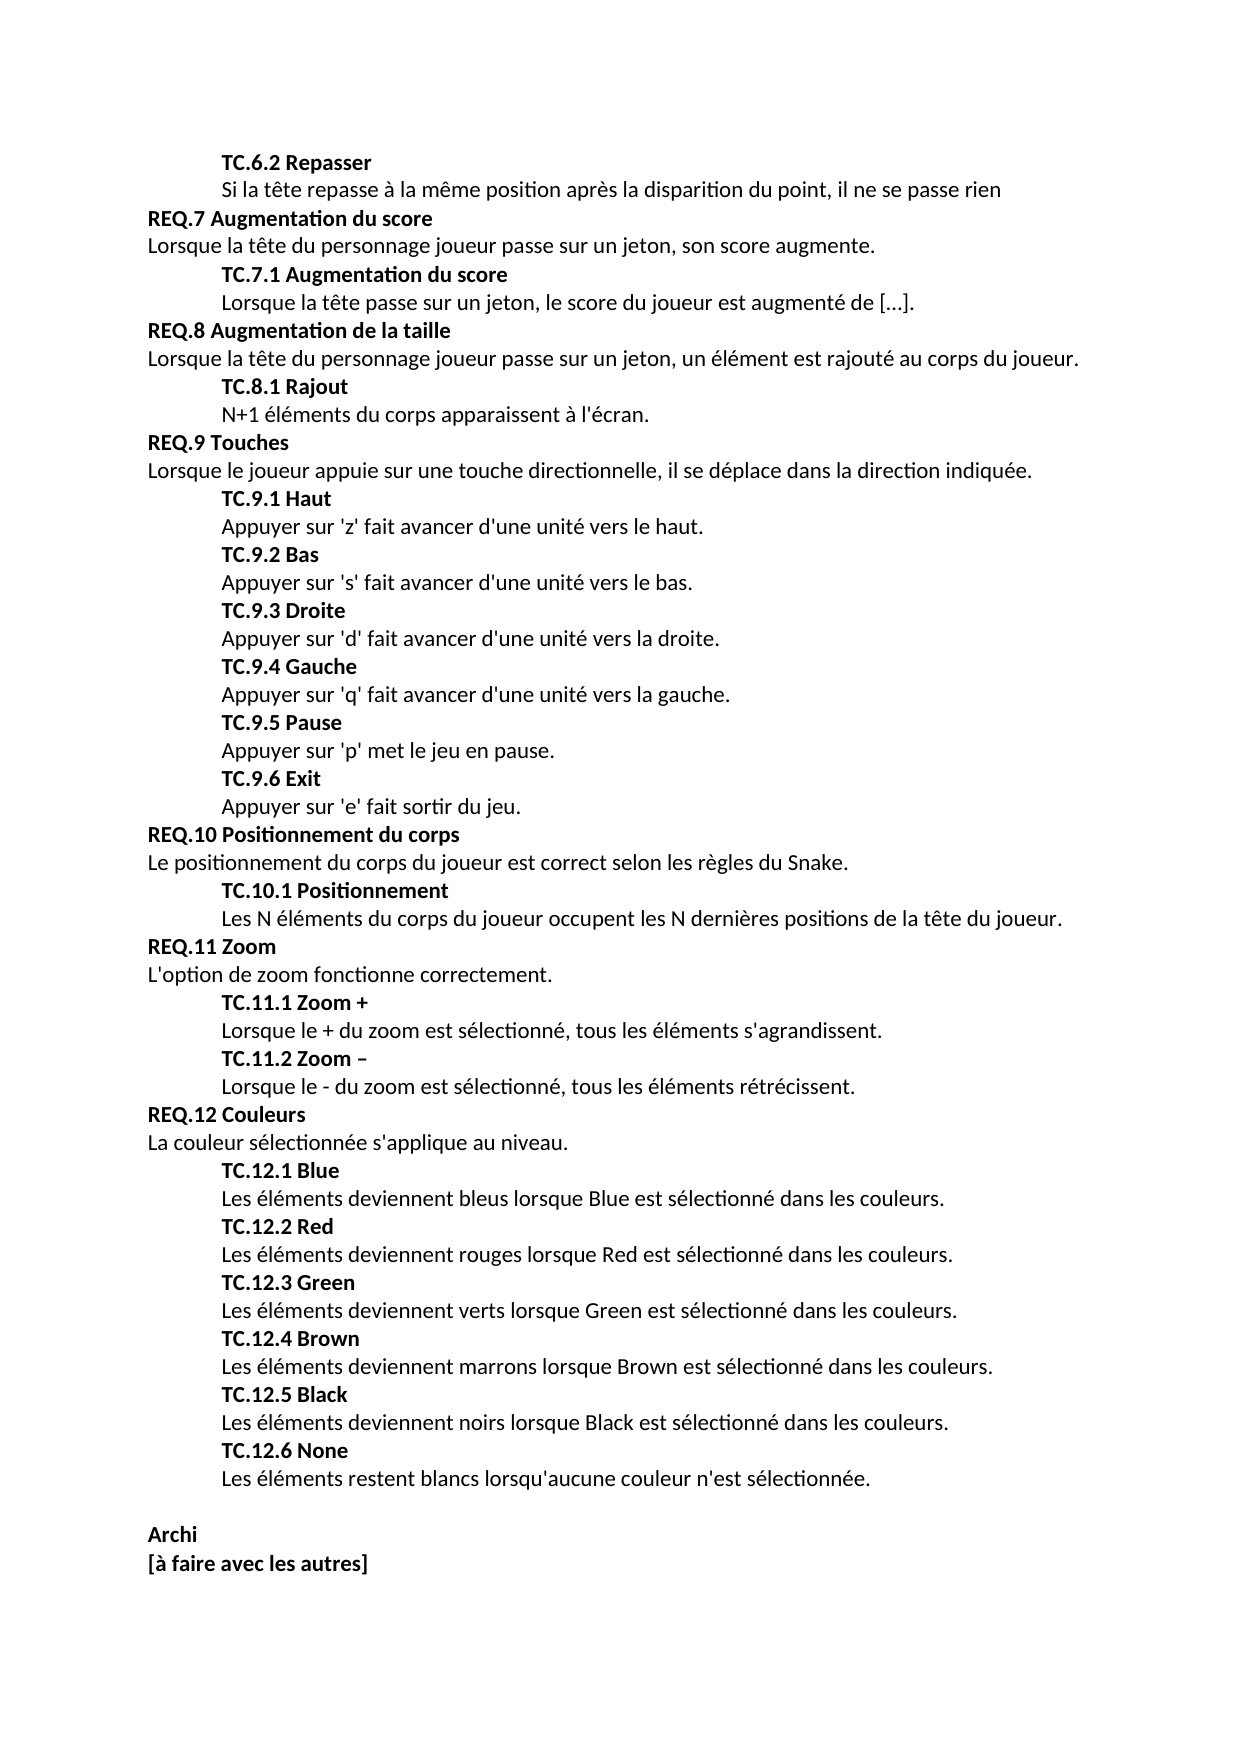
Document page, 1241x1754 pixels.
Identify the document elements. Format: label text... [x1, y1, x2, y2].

text L'option de zoom fonctionne correctement. [148, 960, 1093, 988]
text TC.8.1 Rajout [148, 372, 1093, 400]
text TC.9.6 Exit [148, 764, 1093, 792]
text TC.11.2 Zoom – [148, 1044, 1093, 1072]
text Appuyer sur 'q' fait avancer d'une unité vers la gauche. [148, 680, 1093, 708]
text Appuyer sur 'e' fait sortir du jeu. [148, 792, 1093, 820]
text Les éléments deviennent noirs lorsque Black est sélectionné dans les couleurs. [148, 1408, 1093, 1437]
text TC.9.5 Pause [148, 708, 1093, 736]
text Lorsque le + du zoom est sélectionné, tous les éléments s'agrandissent. [148, 1016, 1093, 1044]
text TC.11.1 Zoom + [148, 988, 1093, 1016]
text Appuyer sur 'z' fait avancer d'une unité vers le haut. [148, 512, 1093, 540]
text REQ.12 Couleurs [148, 1100, 1093, 1128]
text TC.12.5 Black [148, 1381, 1093, 1408]
text Lorsque la tête passe sur un jeton, le score du joueur est augmenté de […]. [148, 288, 1093, 316]
text TC.12.2 Red [148, 1212, 1093, 1240]
text TC.12.1 Blue [148, 1156, 1093, 1184]
text REQ.11 Zoom [148, 932, 1093, 960]
text TC.12.6 None [148, 1437, 1093, 1464]
text Les éléments deviennent rouges lorsque Red est sélectionné dans les couleurs. [148, 1240, 1093, 1268]
text [à faire avec les autres] [148, 1549, 1093, 1577]
text Les N éléments du corps du joueur occupent les N dernières positions de la tête du joueur. [148, 904, 1093, 932]
text REQ.8 Augmentation de la taille [148, 316, 1093, 344]
text Lorsque le - du zoom est sélectionné, tous les éléments rétrécissent. [148, 1072, 1093, 1100]
text TC.12.4 Brown [148, 1324, 1093, 1352]
text TC.10.1 Positionnement [148, 876, 1093, 904]
text REQ.7 Augmentation du score [148, 204, 1093, 232]
text Appuyer sur 'p' met le jeu en pause. [148, 736, 1093, 764]
text REQ.10 Positionnement du corps [148, 820, 1093, 848]
text TC.6.2 Repasser [148, 148, 1093, 176]
text Lorsque la tête du personnage joueur passe sur un jeton, son score augmente. [148, 232, 1093, 260]
text N+1 éléments du corps apparaissent à l'écran. [148, 400, 1093, 428]
text TC.9.1 Haut [148, 484, 1093, 512]
text Les éléments deviennent bleus lorsque Blue est sélectionné dans les couleurs. [148, 1184, 1093, 1212]
text Les éléments deviennent marrons lorsque Brown est sélectionné dans les couleurs. [148, 1352, 1093, 1381]
text La couleur sélectionnée s'applique au niveau. [148, 1128, 1093, 1156]
text Appuyer sur 's' fait avancer d'une unité vers le bas. [148, 568, 1093, 596]
text Les éléments restent blancs lorsqu'aucune couleur n'est sélectionnée. [148, 1464, 1093, 1493]
text Lorsque le joueur appuie sur une touche directionnelle, il se déplace dans la direction indiquée. [148, 456, 1093, 484]
text Lorsque la tête du personnage joueur passe sur un jeton, un élément est rajouté au corps du joueur. [148, 344, 1093, 372]
text TC.12.3 Green [148, 1268, 1093, 1296]
text TC.9.4 Gauche [148, 652, 1093, 680]
text TC.7.1 Augmentation du score [148, 260, 1093, 288]
text Les éléments deviennent verts lorsque Green est sélectionné dans les couleurs. [148, 1296, 1093, 1324]
text Appuyer sur 'd' fait avancer d'une unité vers la droite. [148, 624, 1093, 652]
text Archi [148, 1521, 1093, 1549]
text TC.9.3 Droite [148, 596, 1093, 624]
text Si la tête repasse à la même position après la disparition du point, il ne se passe rien [148, 176, 1093, 204]
text REQ.9 Touches [148, 428, 1093, 456]
text TC.9.2 Bas [148, 540, 1093, 568]
text Le positionnement du corps du joueur est correct selon les règles du Snake. [148, 848, 1093, 876]
